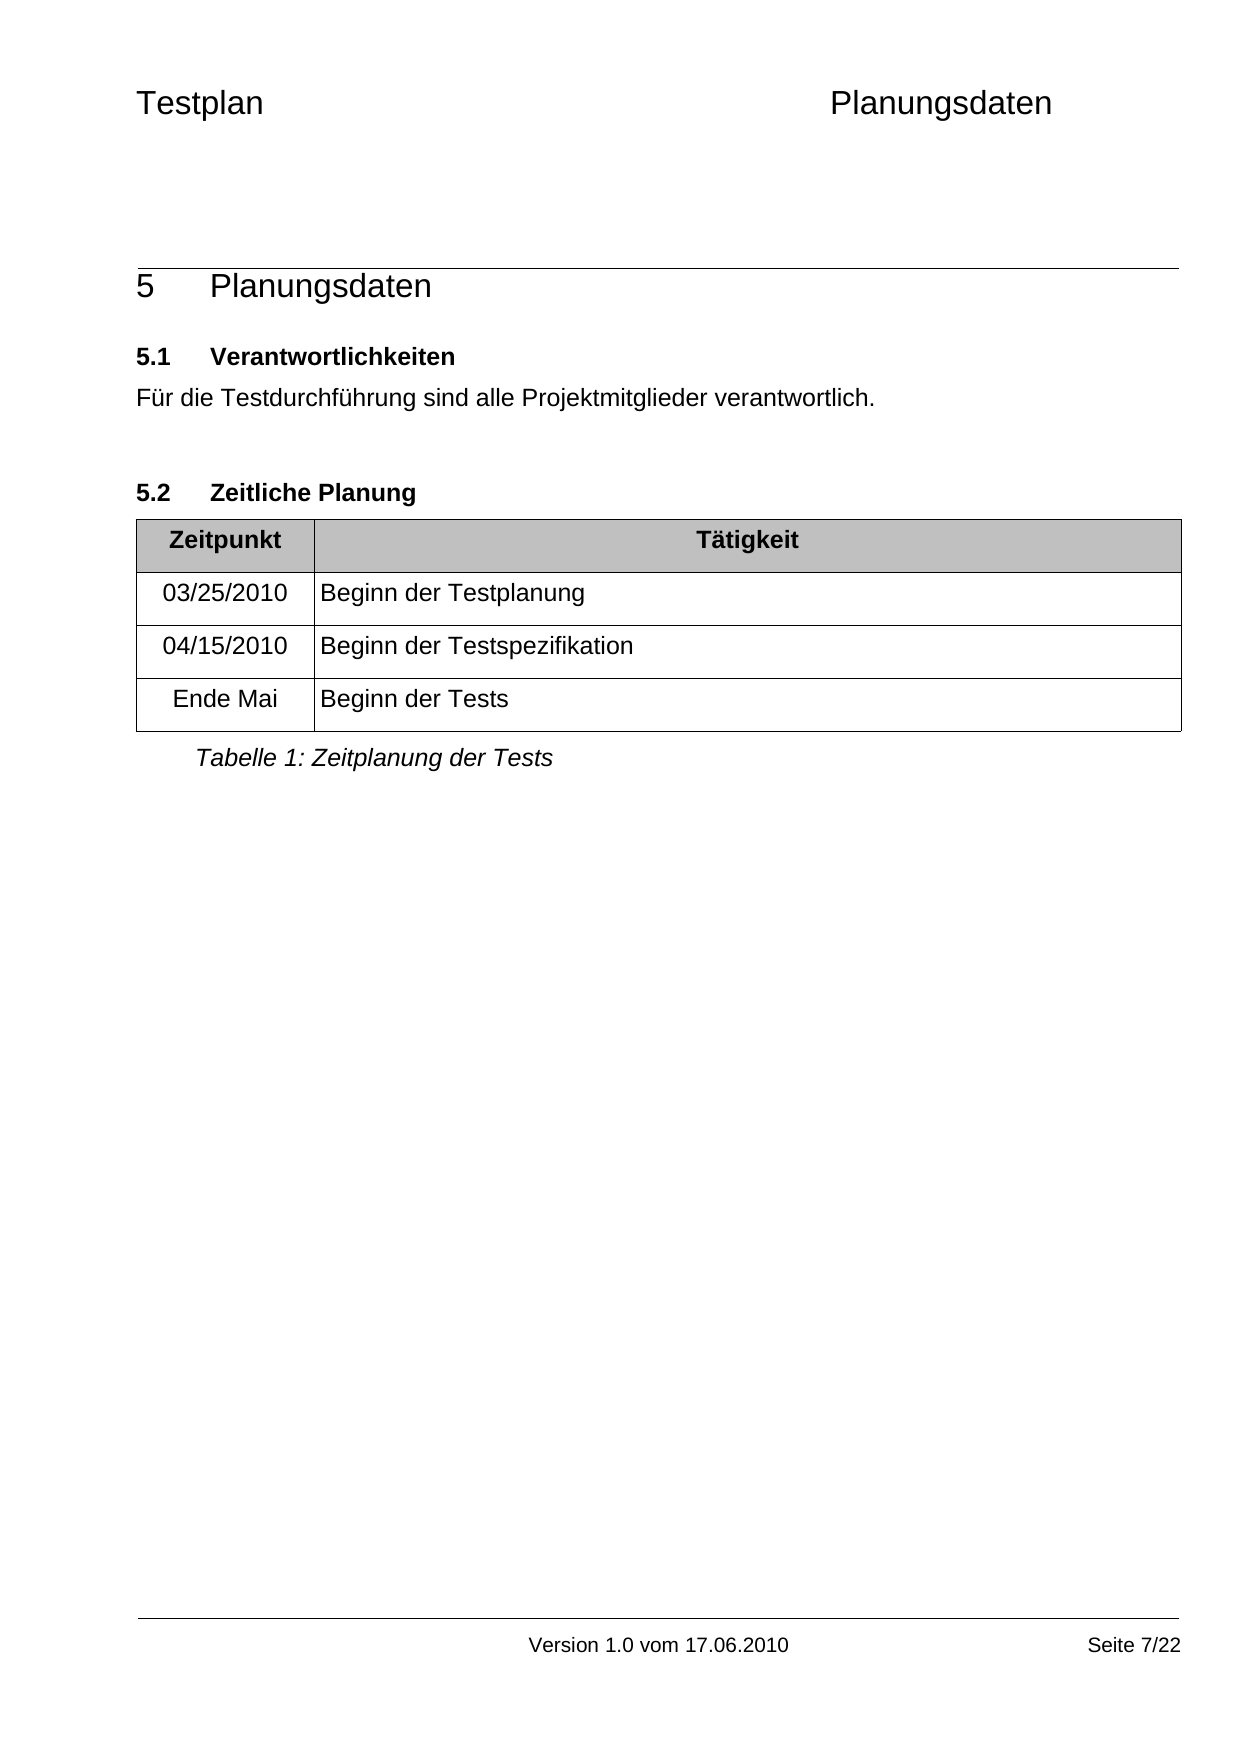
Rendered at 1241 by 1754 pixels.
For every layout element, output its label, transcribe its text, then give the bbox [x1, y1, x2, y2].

subtitle Verantwortlichkeiten [136, 342, 1181, 371]
table_cell Ende Mai [137, 679, 314, 731]
table_cell 15.04.2010 [137, 626, 314, 678]
table_header Tätigkeit [315, 520, 1181, 572]
table_cell Beginn der Tests [315, 679, 1181, 731]
table_cell Beginn der Testspezifikation [315, 626, 1181, 678]
table_header Zeitpunkt [137, 520, 314, 572]
subtitle Zeitliche Planung [136, 478, 1181, 507]
subtitle Planungsdaten [325, 289, 1181, 304]
table_cell Beginn der Testplanung [315, 573, 1181, 625]
table_cell 25.03.2010 [137, 573, 314, 625]
text Für die Testdurchführung sind alle Projektmitglieder verantwortlich. [136, 383, 1181, 412]
text Tabelle 1: Zeitplanung der Tests [195, 743, 1181, 772]
subtitle Planungsdaten [136, 289, 326, 304]
